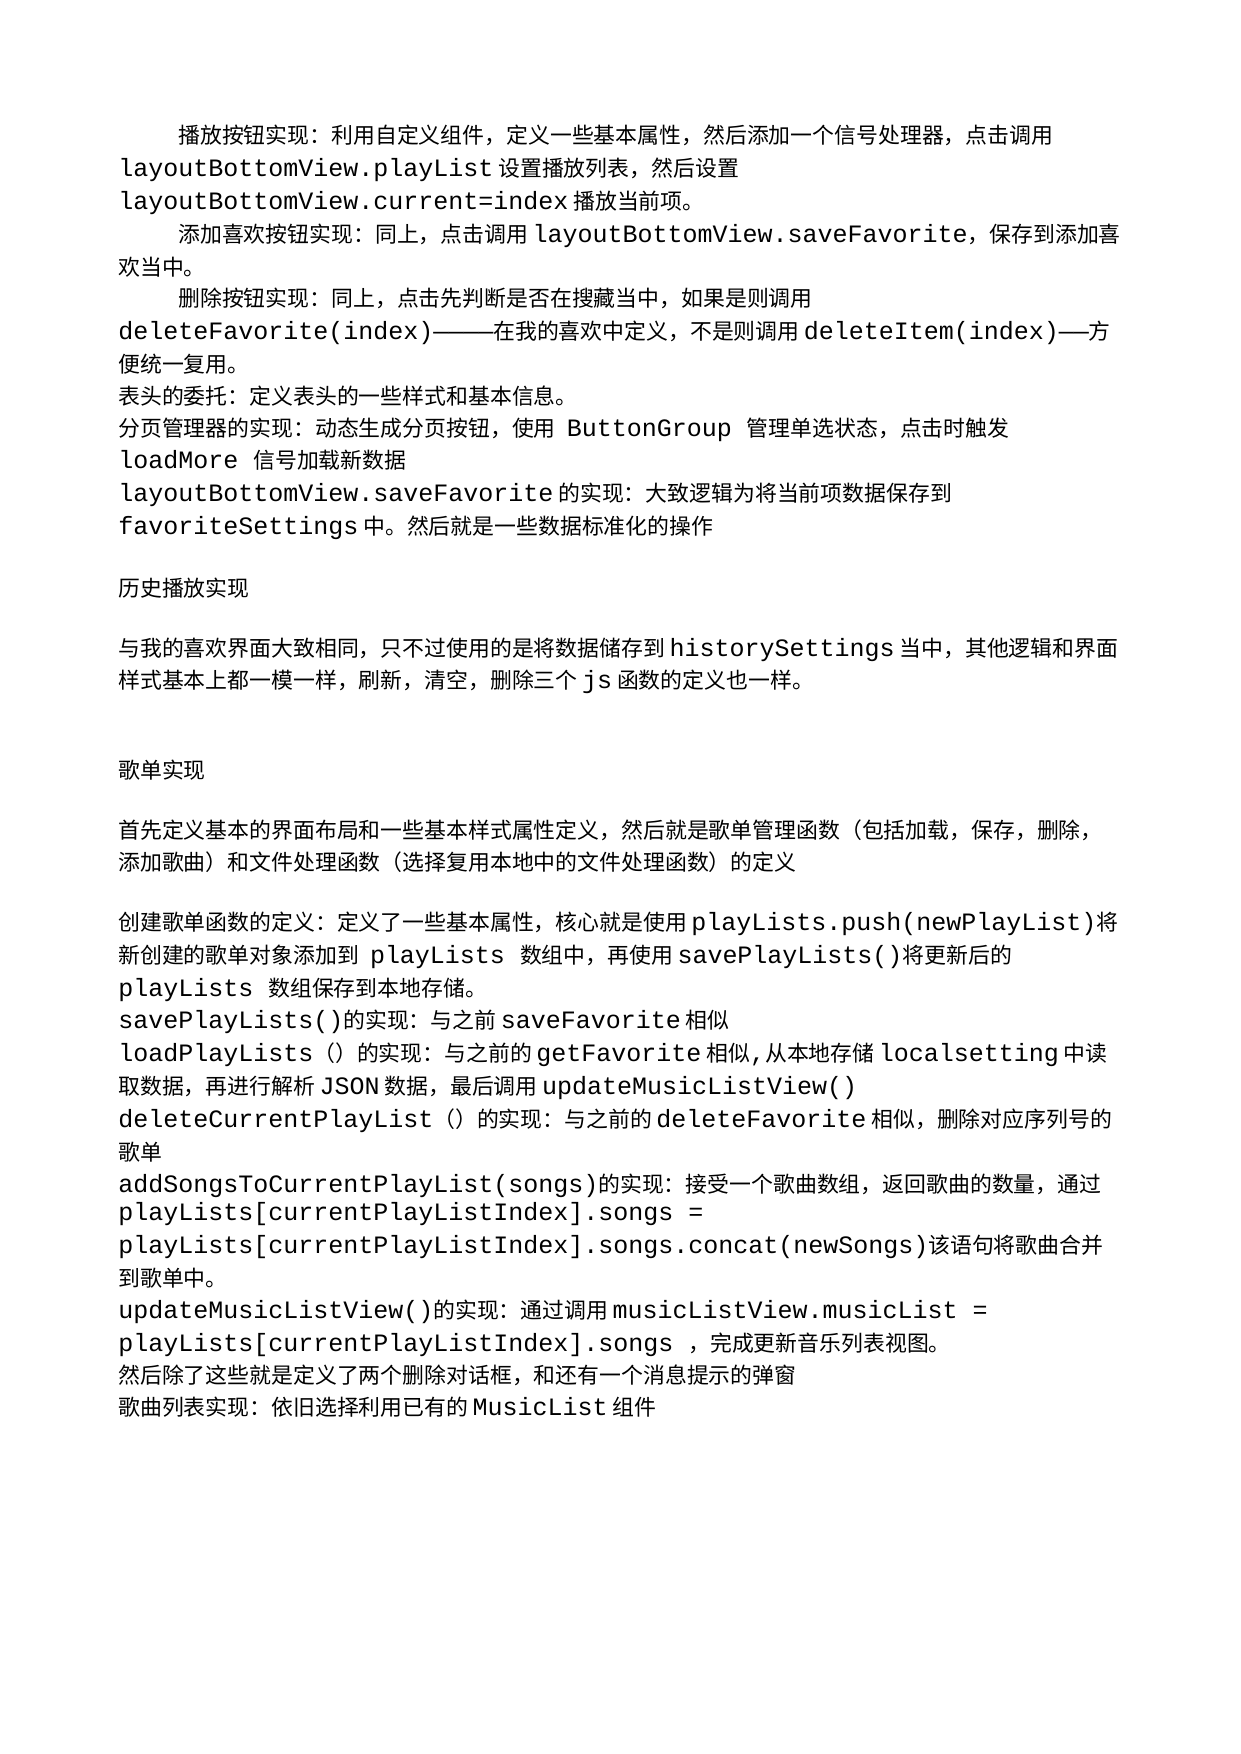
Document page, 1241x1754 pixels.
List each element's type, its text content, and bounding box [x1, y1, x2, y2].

text 歌曲列表实现：依旧选择利用已有的MusicList组件 [118, 1390, 1122, 1423]
text 历史播放实现 [118, 571, 1122, 602]
text 表头的委托：定义表头的一些样式和基本信息。 [118, 379, 1122, 411]
text loadPlayLists（）的实现：与之前的getFavorite相似,从本地存储localsetting中读取数据，再进行解析JSON数据，最后调用updateMusicListView() [118, 1036, 1122, 1102]
text 歌单实现 [118, 753, 1122, 785]
text 然后除了这些就是定义了两个删除对话框，和还有一个消息提示的弹窗 [118, 1358, 1122, 1390]
text updateMusicListView()的实现：通过调用musicListView.musicList = playLists[currentPlayListIndex].songs ，完成更新音乐列表视图。 [118, 1293, 1122, 1358]
text 删除按钮实现：同上，点击先判断是否在搜藏当中，如果是则调用deleteFavorite(index)————在我的喜欢中定义，不是则调用deleteItem(index)——方便统一复用。 [118, 281, 1122, 379]
text 创建歌单函数的定义：定义了一些基本属性，核心就是使用playLists.push(newPlayList)将新创建的歌单对象添加到 playLists 数组中，再使用savePlayLists()将更新后的 playLists 数组保存到本地存储。 [118, 905, 1122, 1003]
text 播放按钮实现：利用自定义组件，定义一些基本属性，然后添加一个信号处理器，点击调用layoutBottomView.playList设置播放列表，然后设置layoutBottomView.current=index播放当前项。 [118, 118, 1122, 217]
text 首先定义基本的界面布局和一些基本样式属性定义，然后就是歌单管理函数（包括加载，保存，删除，添加歌曲）和文件处理函数（选择复用本地中的文件处理函数）的定义 [118, 813, 1122, 876]
text deleteCurrentPlayList（）的实现：与之前的deleteFavorite相似，删除对应序列号的歌单 [118, 1102, 1122, 1167]
text addSongsToCurrentPlayList(songs)的实现：接受一个歌曲数组，返回歌曲的数量，通过playLists[currentPlayListIndex].songs = playLists[currentPlayListIndex].songs.concat(newSongs)该语句将歌曲合并到歌单中。 [118, 1167, 1122, 1293]
text 与我的喜欢界面大致相同，只不过使用的是将数据储存到historySettings当中，其他逻辑和界面样式基本上都一模一样，刷新，清空，删除三个js函数的定义也一样。 [118, 631, 1122, 696]
text layoutBottomView.saveFavorite的实现：大致逻辑为将当前项数据保存到favoriteSettings中。然后就是一些数据标准化的操作 [118, 476, 1122, 542]
text 添加喜欢按钮实现：同上，点击调用layoutBottomView.saveFavorite，保存到添加喜欢当中。 [118, 217, 1122, 281]
text savePlayLists()的实现：与之前saveFavorite相似 [118, 1003, 1122, 1036]
text 分页管理器的实现：动态生成分页按钮，使用 ButtonGroup 管理单选状态，点击时触发 loadMore 信号加载新数据 [118, 411, 1122, 476]
